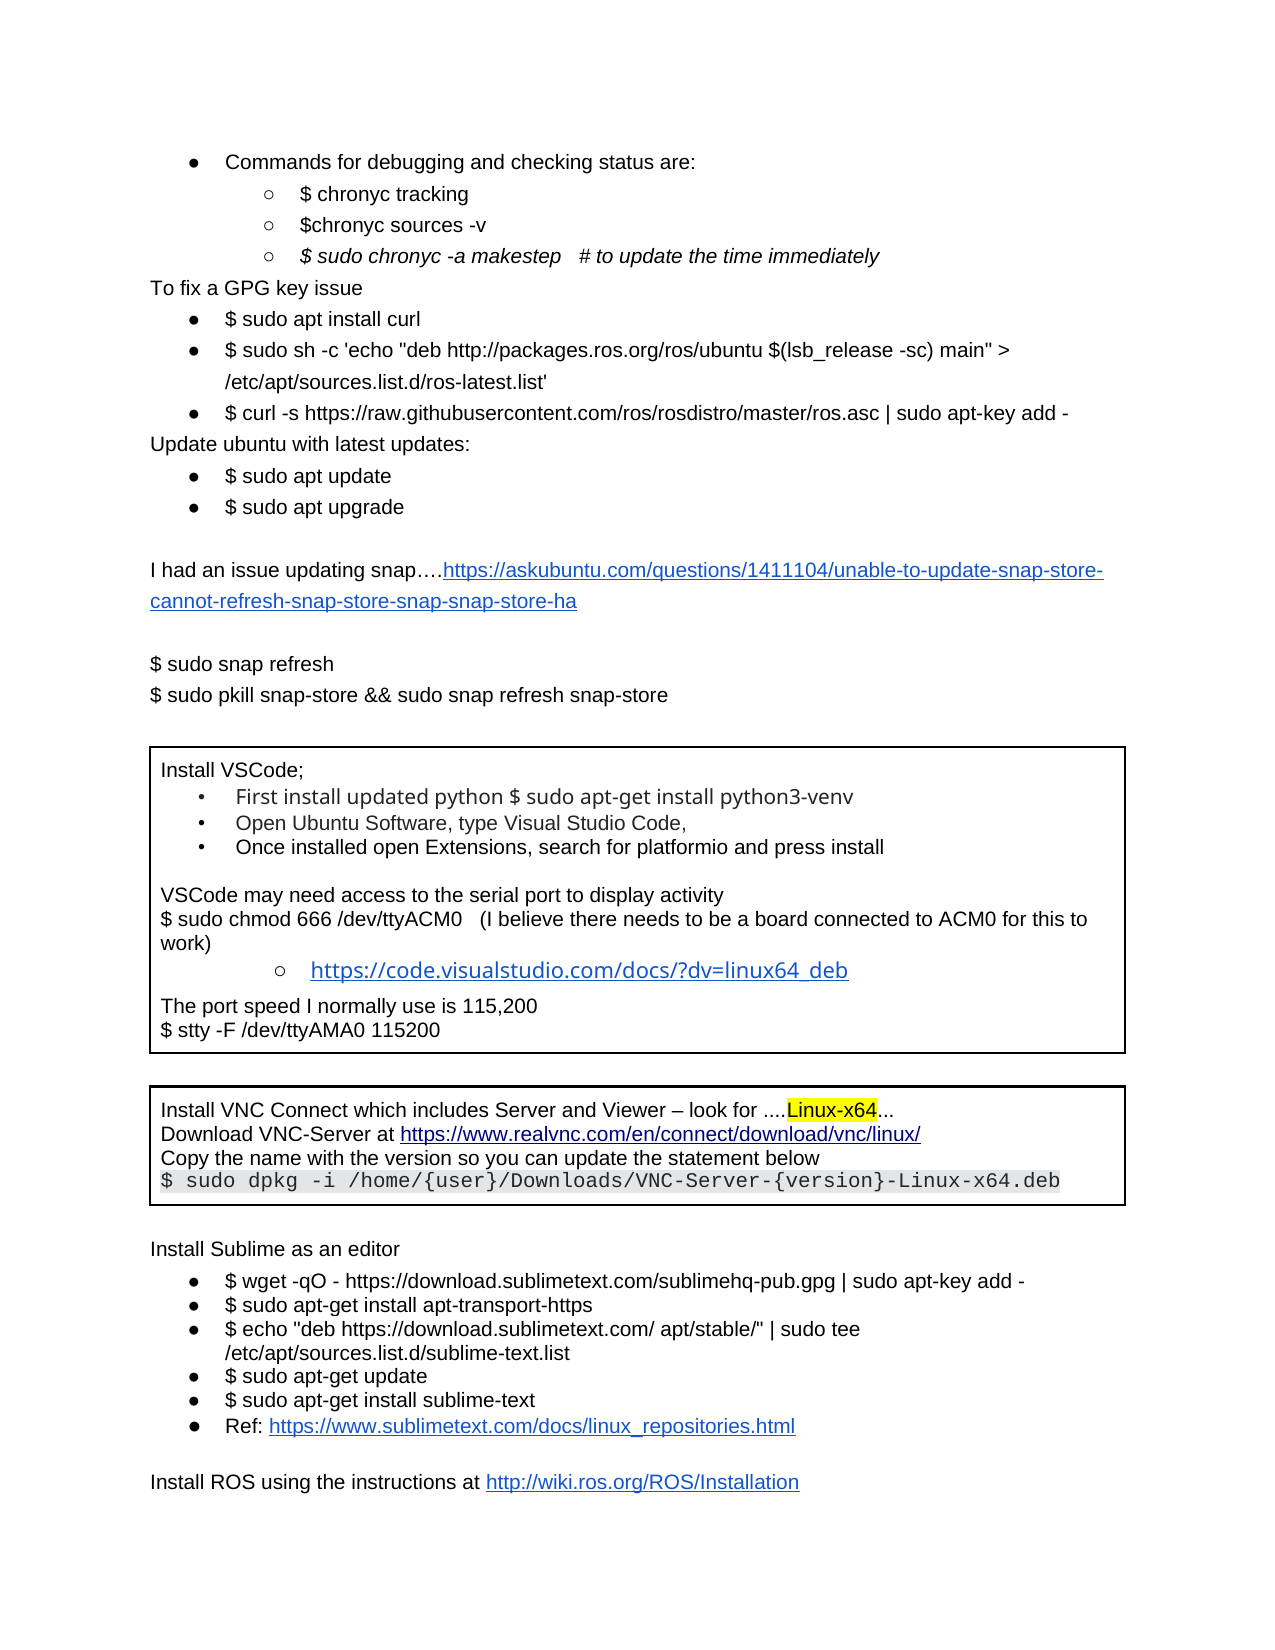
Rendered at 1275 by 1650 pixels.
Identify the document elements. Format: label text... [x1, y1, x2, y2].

list $chronyc sources -v [262, 213, 1125, 237]
list $ sudo apt update [187, 463, 1125, 487]
list $ sudo apt-get update [187, 1364, 1125, 1388]
list $ wget -qO - https://download.sublimetext.com/sublimehq-pub.gpg | sudo apt-key add - [187, 1268, 1125, 1292]
text I had an issue updating snap….https://askubuntu.com/questions/1411104/unable-to-update-snap-store-cannot-refresh-snap-store-snap-snap-store-ha [150, 558, 1125, 613]
text Install Sublime as an editor [150, 1237, 1125, 1261]
list $ echo "deb https://download.sublimetext.com/ apt/stable/" | sudo tee /etc/apt/sources.list.d/sublime-text.list [187, 1316, 1125, 1364]
list Commands for debugging and checking status are: [187, 150, 1125, 174]
list Ref: https://www.sublimetext.com/docs/linux_repositories.html [187, 1412, 1125, 1439]
list $ sudo sh -c 'echo "deb http://packages.ros.org/ros/ubuntu $(lsb_release -sc) main" > /etc/apt/sources.list.d/ros-latest.list' [187, 338, 1125, 393]
text Update ubuntu with latest updates: [150, 432, 1125, 456]
list $ curl -s https://raw.githubusercontent.com/ros/rosdistro/master/ros.asc | sudo apt-key add - [187, 401, 1125, 425]
text $ sudo pkill snap-store && sudo snap refresh snap-store [150, 683, 1125, 707]
list $ sudo chronyc -a makestep # to update the time immediately [262, 244, 1125, 268]
list $ sudo apt-get install apt-transport-https [187, 1292, 1125, 1316]
text $ sudo snap refresh [150, 652, 1125, 676]
text To fix a GPG key issue [150, 275, 1125, 299]
list $ sudo apt upgrade [187, 495, 1125, 519]
list $ chronyc tracking [262, 181, 1125, 205]
text Install ROS using the instructions at http://wiki.ros.org/ROS/Installation [150, 1470, 1125, 1494]
table_header Install VSCode; First install updated python $ sudo apt-get install python3-venv Open Ubuntu Software, type Visual Studio Code, Once installed open Extensions, search for platformio and press install VSCode may need access to the serial port to display activity $ sudo chmod 666 /dev/ttyACM0 (I believe there needs to be a board connected to ACM0 for this to work) https://code.visualstudio.com/docs/?dv=linux64_deb The port speed I normally use is 115,200 $ stty -F /dev/ttyAMA0 115200 [151, 748, 1124, 1052]
table_header Install VNC Connect which includes Server and Viewer – look for ....Linux-x64... Download VNC-Server at https://www.realvnc.com/en/connect/download/vnc/linux/ Copy the name with the version so you can update the statement below $ sudo dpkg -i /home/{user}/Downloads/VNC-Server-{version}-Linux-x64.deb [151, 1088, 1124, 1204]
list $ sudo apt-get install sublime-text [187, 1388, 1125, 1412]
list $ sudo apt install curl [187, 307, 1125, 331]
